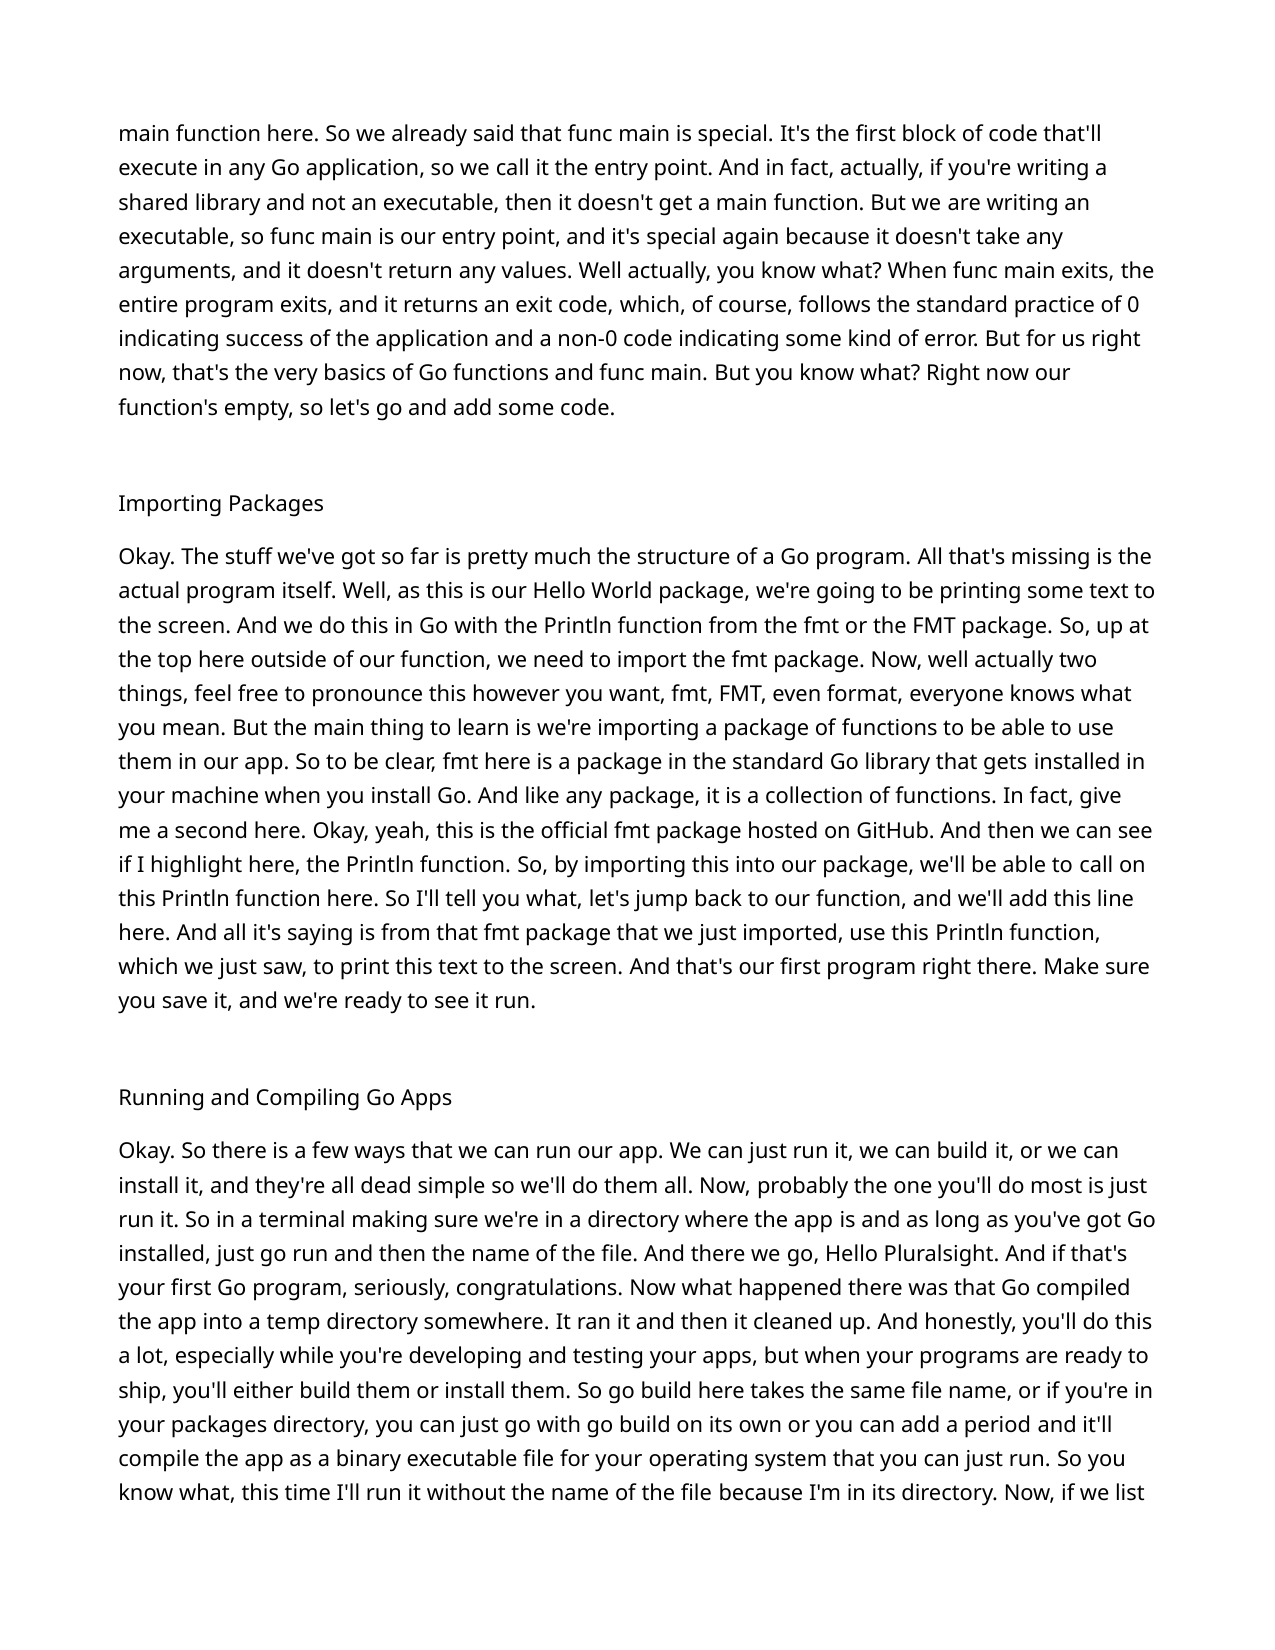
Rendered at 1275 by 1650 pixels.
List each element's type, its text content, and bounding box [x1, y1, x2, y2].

text main function here. So we already said that func main is special. It's the first block of code that'll execute in any Go application, so we call it the entry point. And in fact, actually, if you're writing a shared library and not an executable, then it doesn't get a main function. But we are writing an executable, so func main is our entry point, and it's special again because it doesn't take any arguments, and it doesn't return any values. Well actually, you know what? When func main exits, the entire program exits, and it returns an exit code, which, of course, follows the standard practice of 0 indicating success of the application and a non‑0 code indicating some kind of error. But for us right now, that's the very basics of Go functions and func main. But you know what? Right now our function's empty, so let's go and add some code. [118, 118, 1157, 421]
text Okay. The stuff we've got so far is pretty much the structure of a Go program. All that's missing is the actual program itself. Well, as this is our Hello World package, we're going to be printing some text to the screen. And we do this in Go with the Println function from the fmt or the FMT package. So, up at the top here outside of our function, we need to import the fmt package. Now, well actually two things, feel free to pronounce this however you want, fmt, FMT, even format, everyone knows what you mean. But the main thing to learn is we're importing a package of functions to be able to use them in our app. So to be clear, fmt here is a package in the standard Go library that gets installed in your machine when you install Go. And like any package, it is a collection of functions. In fact, give me a second here. Okay, yeah, this is the official fmt package hosted on GitHub. And then we can see if I highlight here, the Println function. So, by importing this into our package, we'll be able to call on this Println function here. So I'll tell you what, let's jump back to our function, and we'll add this line here. And all it's saying is from that fmt package that we just imported, use this Println function, which we just saw, to print this text to the screen. And that's our first program right there. Make sure you save it, and we're ready to see it run. [118, 541, 1157, 1015]
text Okay. So there is a few ways that we can run our app. We can just run it, we can build it, or we can install it, and they're all dead simple so we'll do them all. Now, probably the one you'll do most is just run it. So in a terminal making sure we're in a directory where the app is and as long as you've got Go installed, just go run and then the name of the file. And there we go, Hello Pluralsight. And if that's your first Go program, seriously, congratulations. Now what happened there was that Go compiled the app into a temp directory somewhere. It ran it and then it cleaned up. And honestly, you'll do this a lot, especially while you're developing and testing your apps, but when your programs are ready to ship, you'll either build them or install them. So go build here takes the same file name, or if you're in your packages directory, you can just go with go build on its own or you can add a period and it'll compile the app as a binary executable file for your operating system that you can just run. So you know what, this time I'll run it without the name of the file because I'm in its directory. Now, if we list [118, 1135, 1157, 1507]
subtitle Importing Packages [118, 488, 1157, 518]
subtitle Running and Compiling Go Apps [118, 1082, 1157, 1112]
